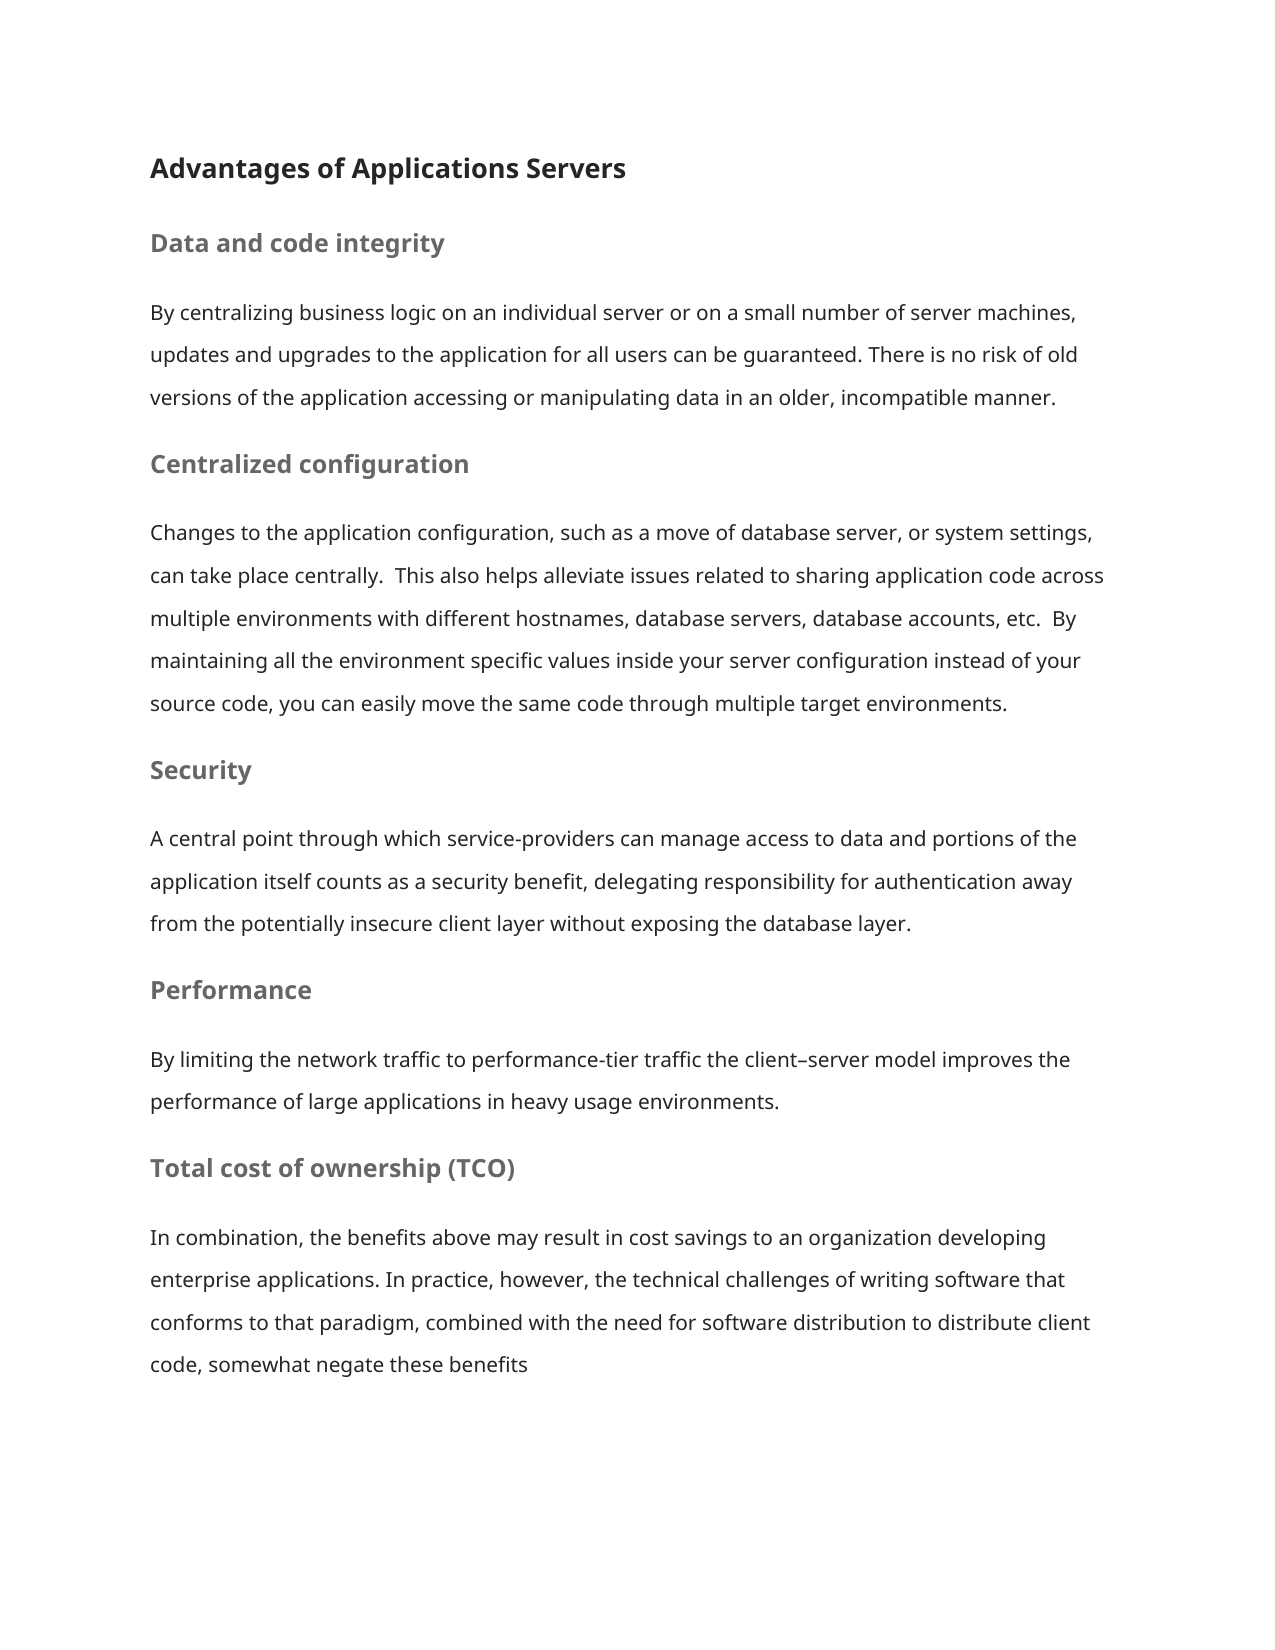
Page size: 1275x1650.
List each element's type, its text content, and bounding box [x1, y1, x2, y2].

text By centralizing business logic on an individual server or on a small number of server machines, updates and upgrades to the application for all users can be guaranteed. There is no risk of old versions of the application accessing or manipulating data in an older, incompatible manner. [150, 298, 1125, 412]
subtitle Total cost of ownership (TCO) [515, 1151, 1125, 1185]
text In combination, the benefits above may result in cost savings to an organization developing enterprise applications. In practice, however, the technical challenges of writing software that conforms to that paradigm, combined with the need for software distribution to distribute client code, somewhat negate these benefits [150, 1223, 1125, 1379]
subtitle Security [150, 752, 1125, 786]
text Changes to the application configuration, such as a move of database server, or system settings, can take place centrally. This also helps alleviate issues related to sharing application code across multiple environments with different hostnames, database servers, database accounts, etc. By maintaining all the environment specific values inside your server configuration instead of your source code, you can easily move the same code through multiple target environments. [150, 518, 1125, 717]
text By limiting the network traffic to performance-tier traffic the client–server model improves the performance of large applications in heavy usage environments. [150, 1045, 1125, 1116]
subtitle Centralized configuration [470, 447, 1125, 481]
subtitle Data and code integrity [451, 226, 1125, 260]
subtitle Advantages of Applications Servers [627, 150, 1125, 187]
subtitle Performance [312, 973, 1125, 1007]
text A central point through which service-providers can manage access to data and portions of the application itself counts as a security benefit, delegating responsibility for authentication away from the potentially insecure client layer without exposing the database layer. [150, 824, 1125, 938]
